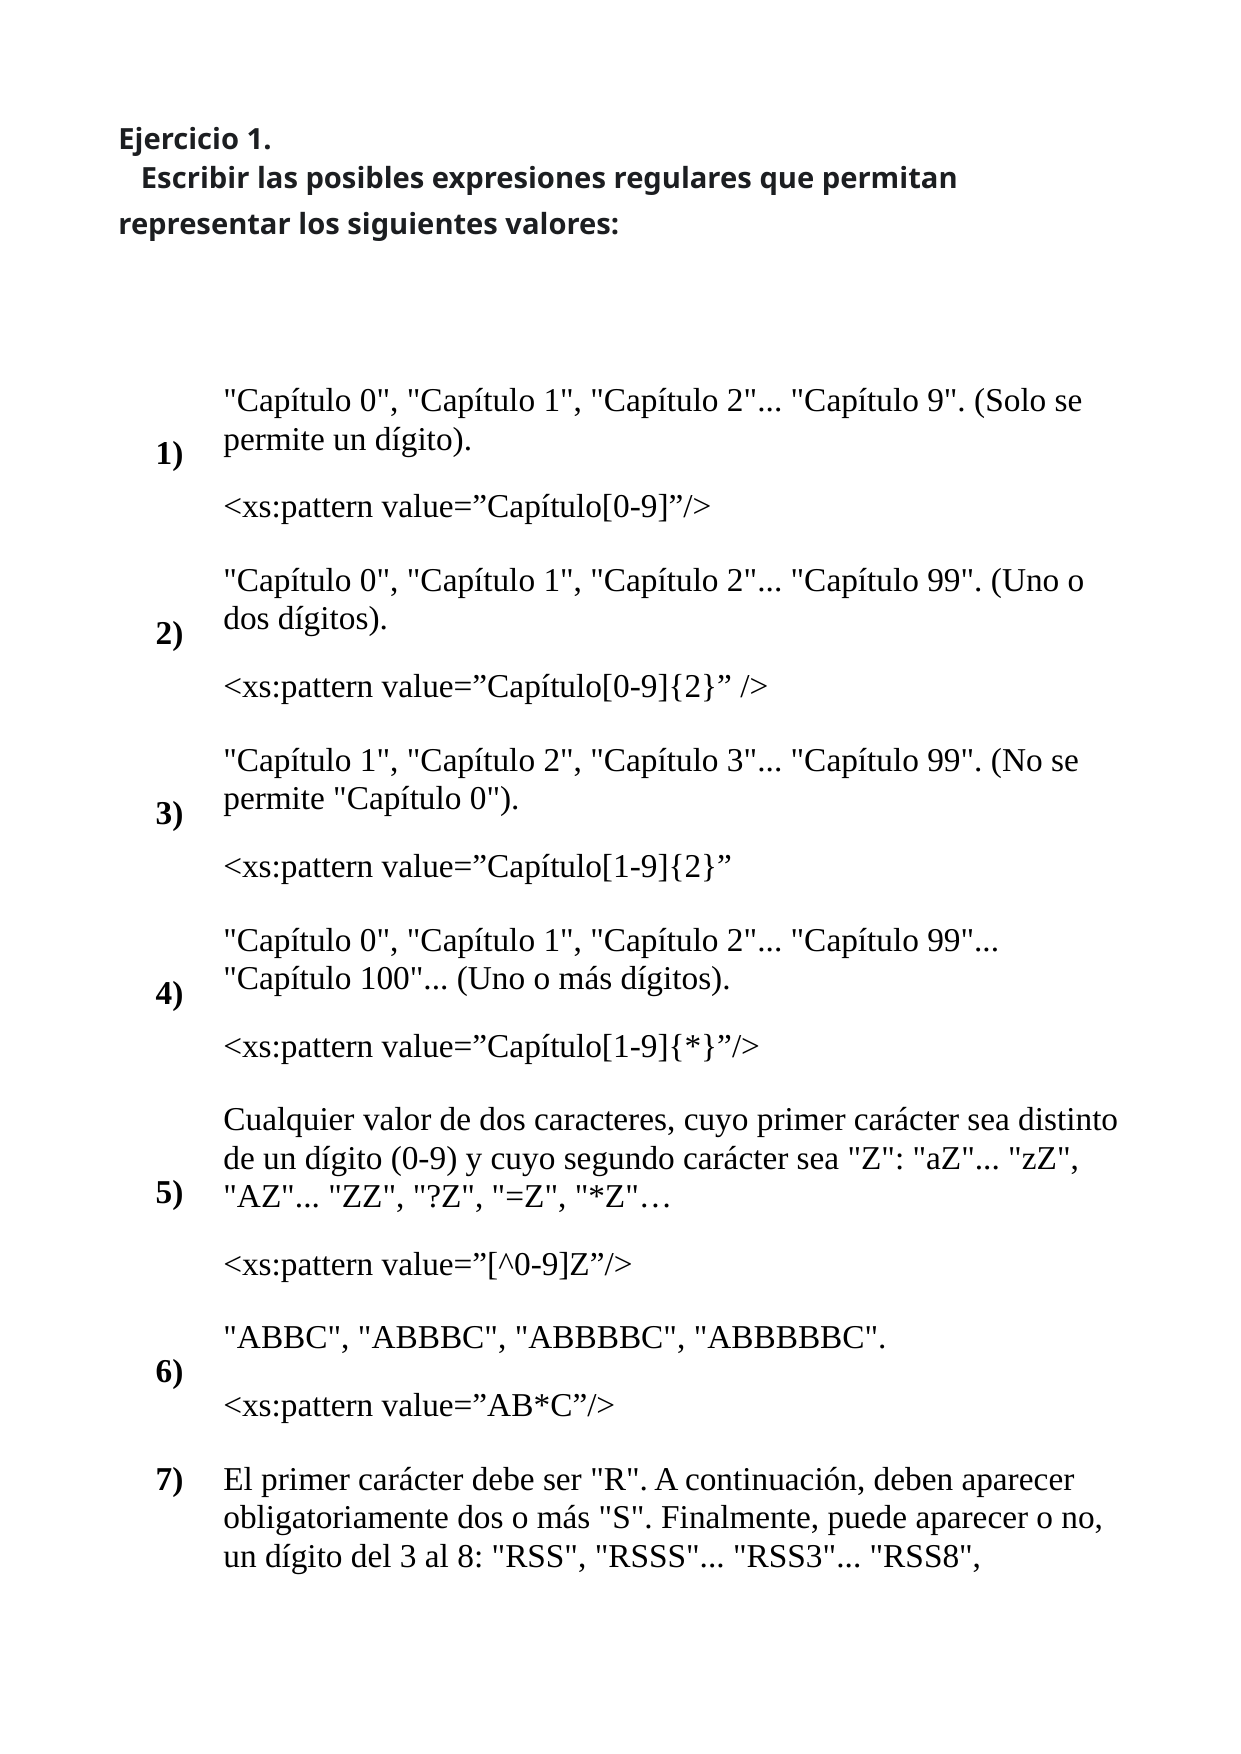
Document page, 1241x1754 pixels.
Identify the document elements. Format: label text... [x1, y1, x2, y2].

table_cell Cualquier valor de dos caracteres, cuyo primer carácter sea distinto de un dígito (0-9) y cuyo segundo carácter sea "Z": "aZ"... "zZ", "AZ"... "ZZ", "?Z", "=Z", "*Z"… <xs:pattern value=”[^0-9]Z”/> [220, 1097, 1122, 1315]
table_cell "Capítulo 0", "Capítulo 1", "Capítulo 2"... "Capítulo 99". (Uno o dos dígitos). <xs:pattern value=”Capítulo[0-9]{2}” /> [220, 558, 1122, 737]
table_cell 5) [118, 1097, 220, 1315]
table_cell "Capítulo 0", "Capítulo 1", "Capítulo 2"... "Capítulo 99"... "Capítulo 100"... (Uno o más dígitos). <xs:pattern value=”Capítulo[1-9]{*}”/> [220, 917, 1122, 1097]
table_cell "Capítulo 1", "Capítulo 2", "Capítulo 3"... "Capítulo 99". (No se permite "Capítulo 0"). <xs:pattern value=”Capítulo[1-9]{2}” [220, 737, 1122, 917]
table_cell 6) [118, 1315, 220, 1456]
text Escribir las posibles expresiones regulares que permitan representar los siguientes valores: [118, 158, 1122, 243]
text Ejercicio 1. [118, 118, 1122, 158]
table_cell 3) [118, 737, 220, 917]
table_cell El primer carácter debe ser "R". A continuación, deben aparecer obligatoriamente dos o más "S". Finalmente, puede aparecer o no, un dígito del 3 al 8: "RSS", "RSSS"... "RSS3"... "RSS8", [220, 1456, 1122, 1577]
table_cell 7) [118, 1456, 220, 1577]
table_cell 2) [118, 558, 220, 737]
table_cell 4) [118, 917, 220, 1097]
table_header "Capítulo 0", "Capítulo 1", "Capítulo 2"... "Capítulo 9". (Solo se permite un dígito). <xs:pattern value=”Capítulo[0-9]”/> [220, 378, 1122, 557]
table_header 1) [118, 378, 220, 557]
table_cell "ABBC", "ABBBC", "ABBBBC", "ABBBBBC". <xs:pattern value=”AB*C”/> [220, 1315, 1122, 1456]
